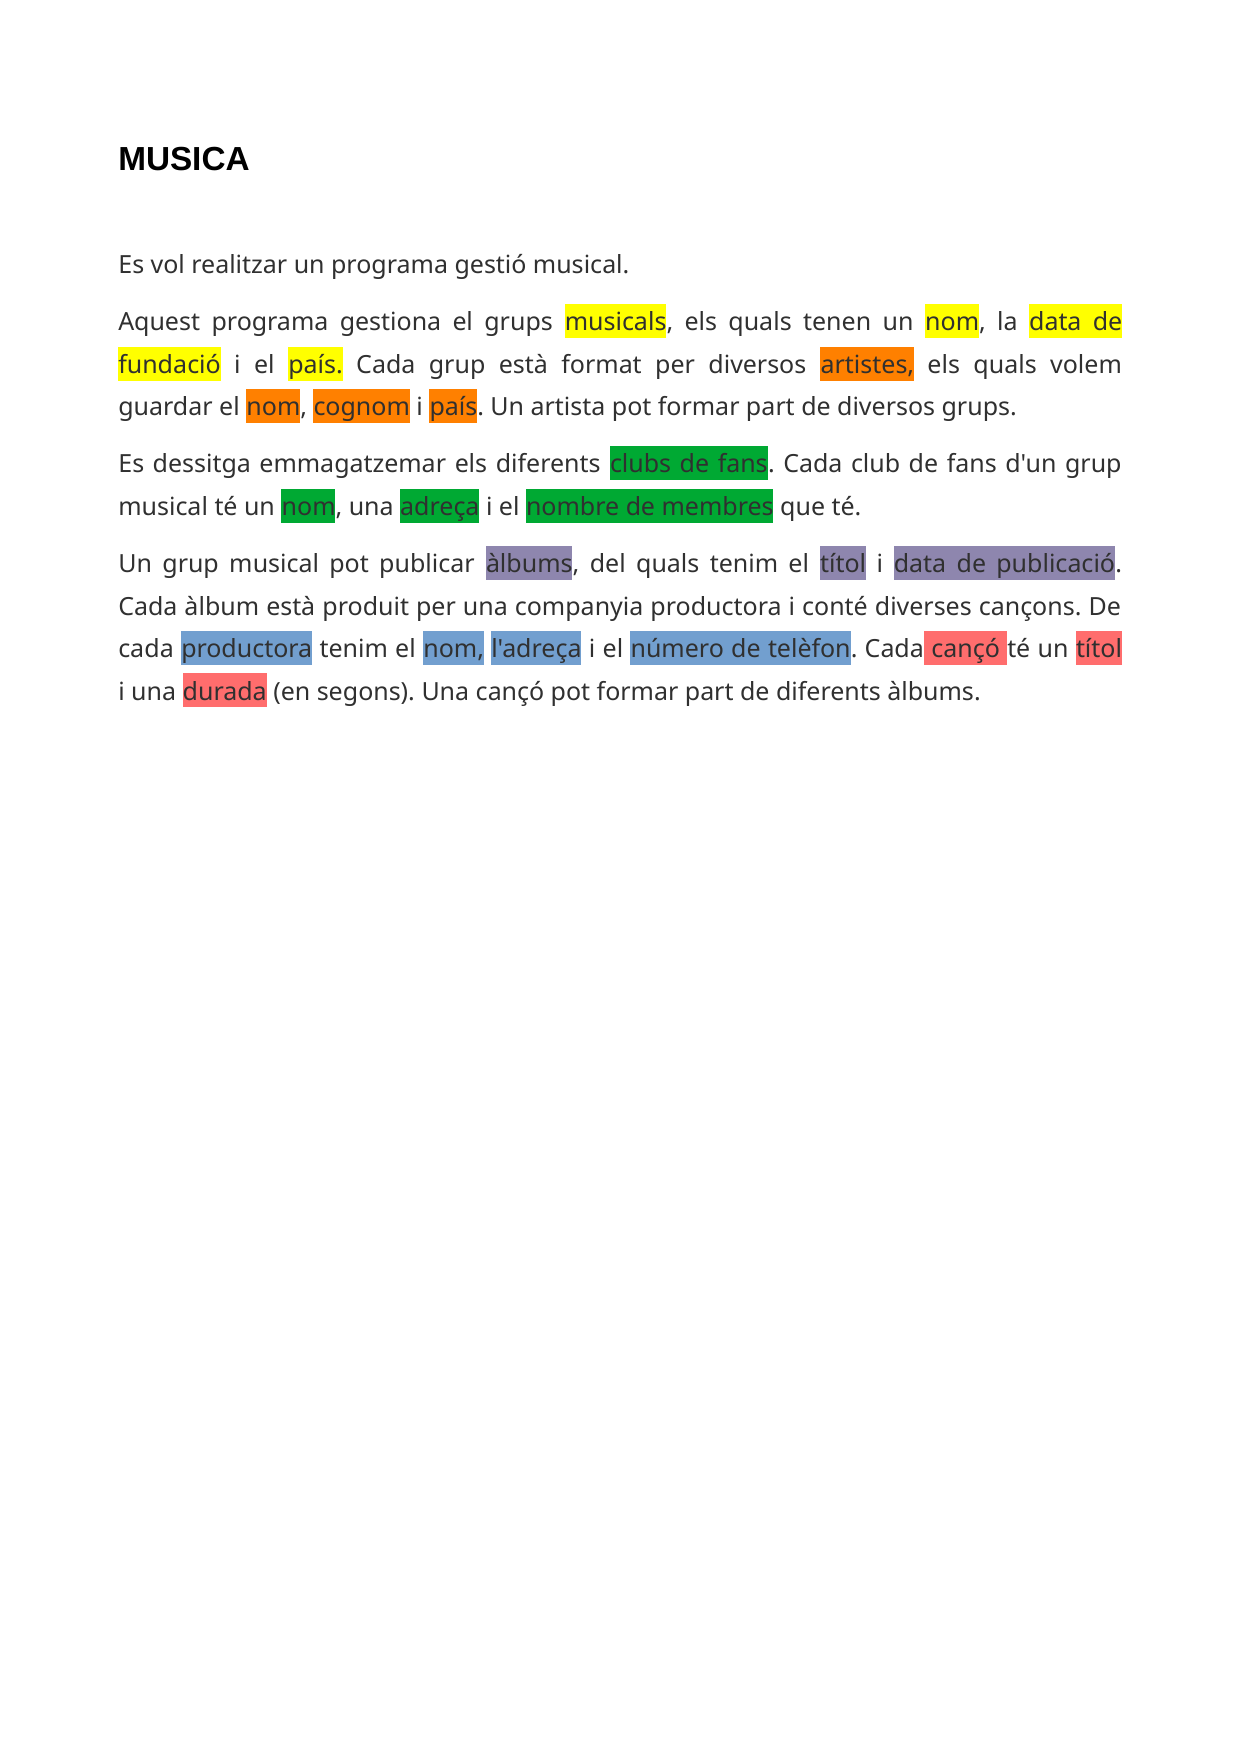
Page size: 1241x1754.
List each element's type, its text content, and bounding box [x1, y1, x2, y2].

text Un grup musical pot publicar àlbums, del quals tenim el títol i data de publicació. Cada àlbum està produit per una companyia productora i conté diverses cançons. De cada productora tenim el nom, l'adreça i el número de telèfon. Cada cançó té un títol i una durada (en segons). Una cançó pot formar part de diferents àlbums. [118, 546, 1122, 707]
text Es vol realitzar un programa gestió musical. [118, 247, 1122, 281]
subtitle MUSICA [118, 139, 1122, 177]
text Es dessitga emmagatzemar els diferents clubs de fans. Cada club de fans d'un grup musical té un nom, una adreça i el nombre de membres que té. [118, 446, 1122, 523]
text Aquest programa gestiona el grups musicals, els quals tenen un nom, la data de fundació i el país. Cada grup està format per diversos artistes, els quals volem guardar el nom, cognom i país. Un artista pot formar part de diversos grups. [118, 304, 1122, 423]
